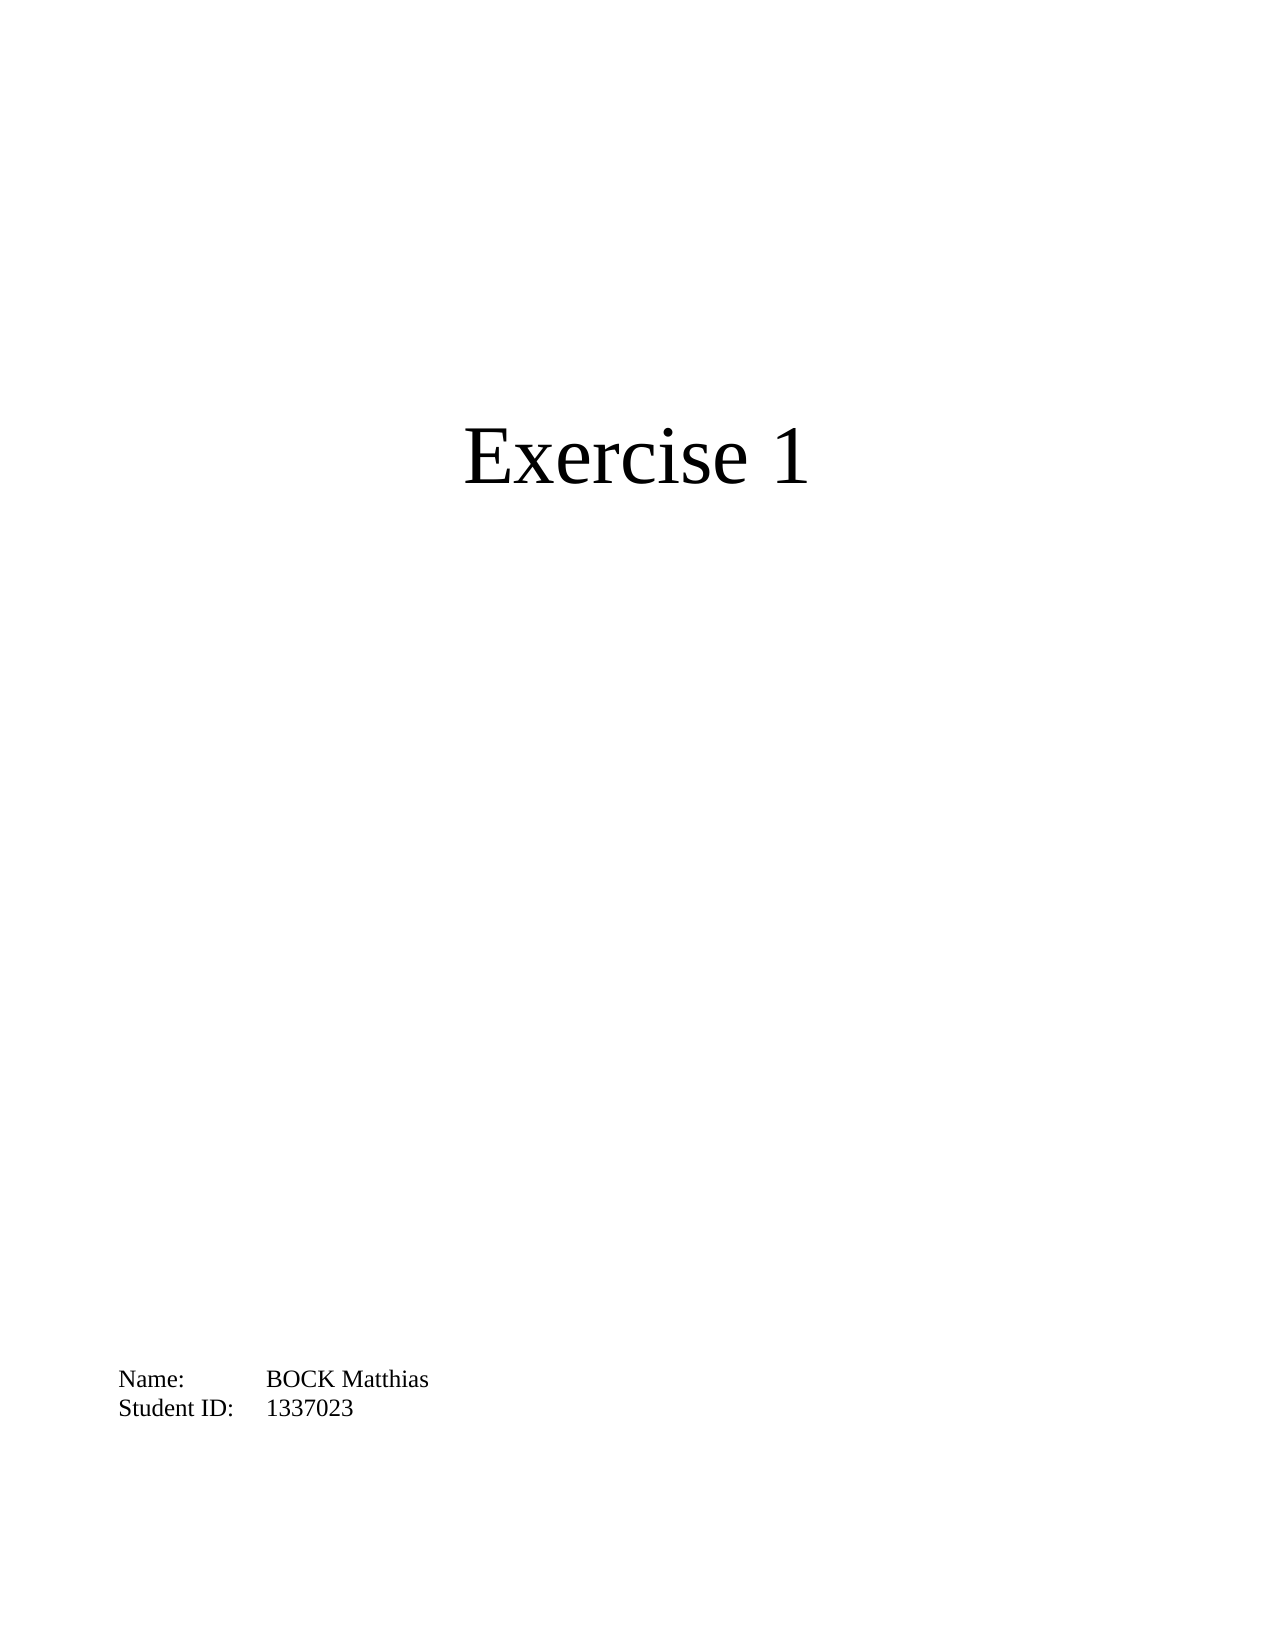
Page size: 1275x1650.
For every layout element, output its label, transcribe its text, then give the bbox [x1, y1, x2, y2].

text Name: BOCK Matthias [118, 1364, 1157, 1393]
text Exercise 1 [118, 406, 1157, 501]
text Student ID: 1337023 [118, 1393, 1157, 1421]
